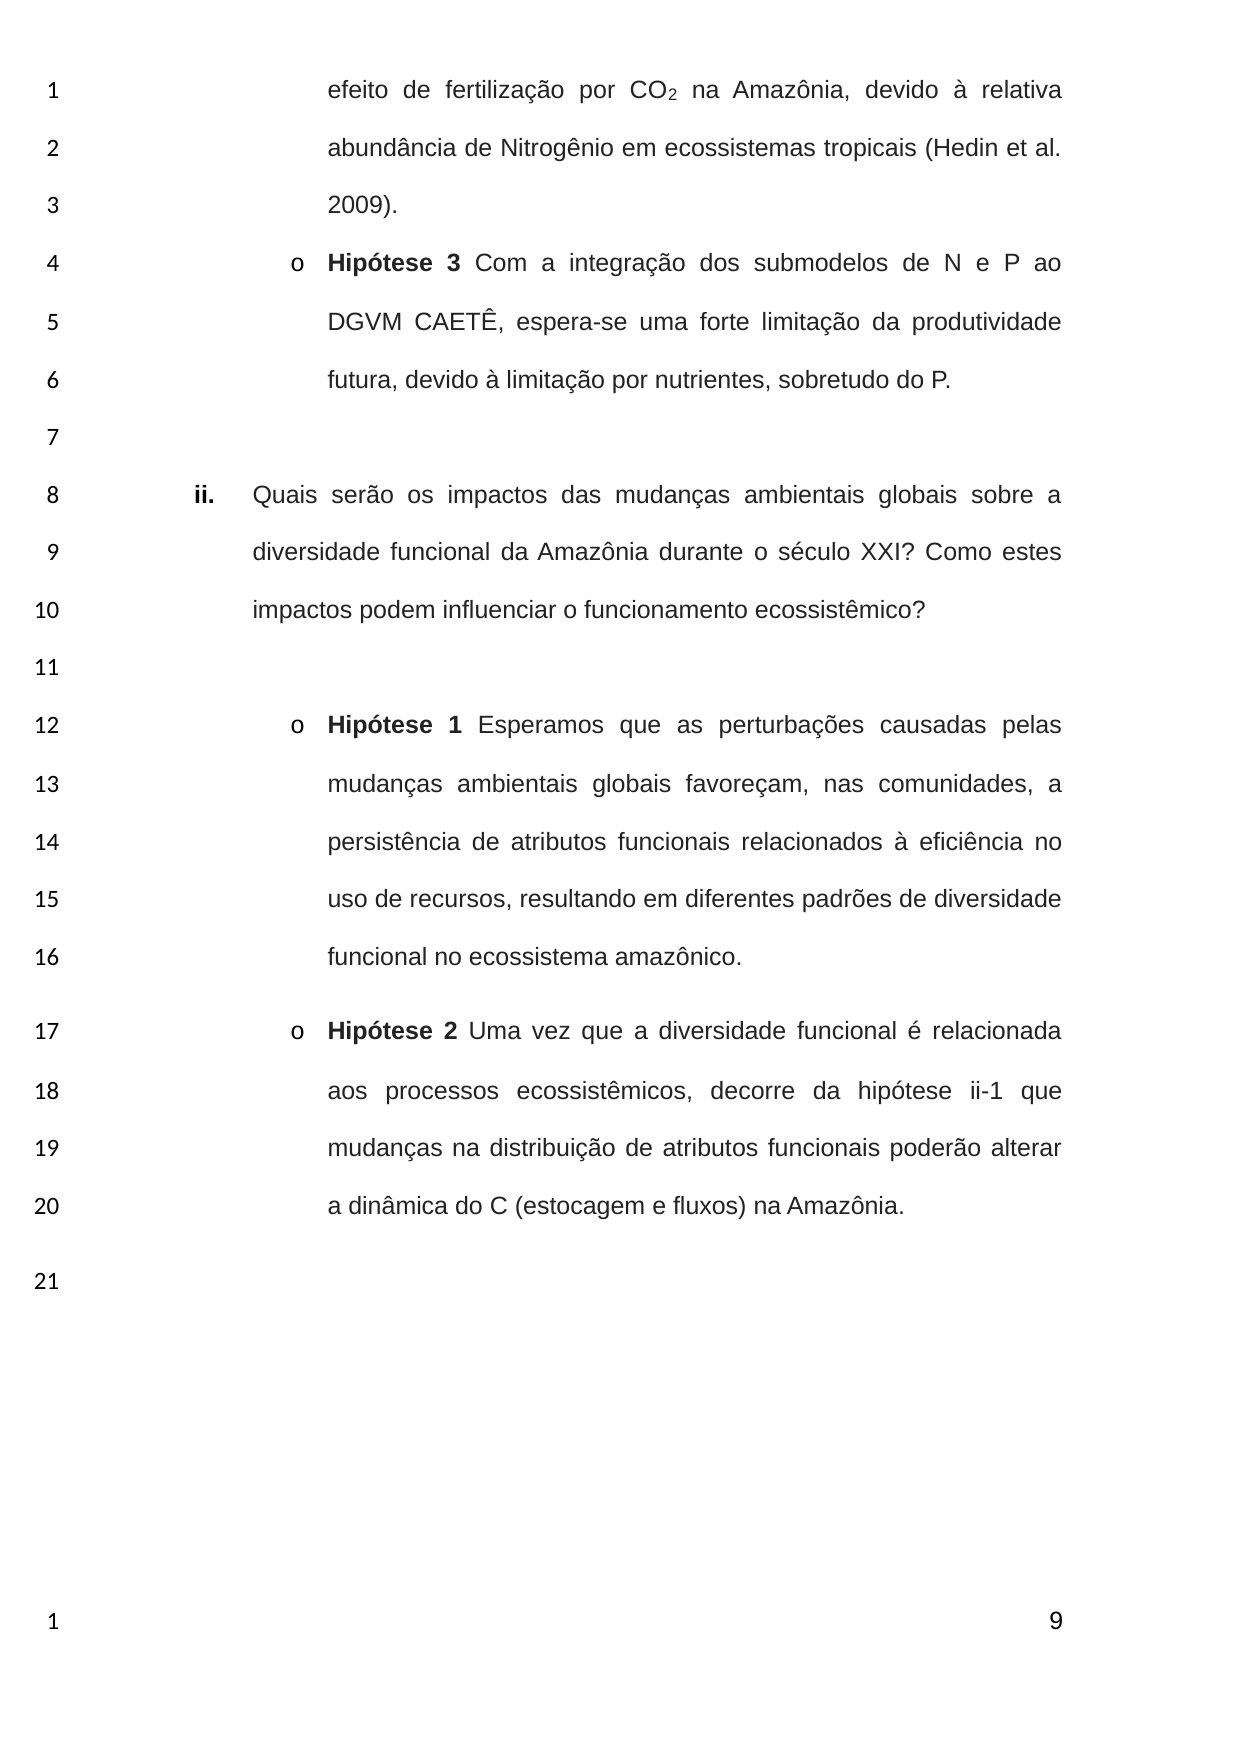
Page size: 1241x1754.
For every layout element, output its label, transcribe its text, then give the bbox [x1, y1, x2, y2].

list efeito de fertilização por CO2 na Amazônia, devido à relativa abundância de Nitrogênio em ecossistemas tropicais (Hedin et al. 2009). [290, 75, 1063, 219]
list Hipótese 3 Com a integração dos submodelos de N e P ao DGVM CAETÊ, espera-se uma forte limitação da produtividade futura, devido à limitação por nutrientes, sobretudo do P. [290, 247, 1063, 393]
list Hipótese 1 Esperamos que as perturbações causadas pelas mudanças ambientais globais favoreçam, nas comunidades, a persistência de atributos funcionais relacionados à eficiência no uso de recursos, resultando em diferentes padrões de diversidade funcional no ecossistema amazônico. [290, 710, 1063, 971]
list Hipótese 2 Uma vez que a diversidade funcional é relacionada aos processos ecossistêmicos, decorre da hipótese ii-1 que mudanças na distribuição de atributos funcionais poderão alterar a dinâmica do C (estocagem e fluxos) na Amazônia. [290, 1016, 1063, 1219]
list Quais serão os impactos das mudanças ambientais globais sobre a diversidade funcional da Amazônia durante o século XXI? Como estes impactos podem influenciar o funcionamento ecossistêmico? [215, 480, 1063, 623]
